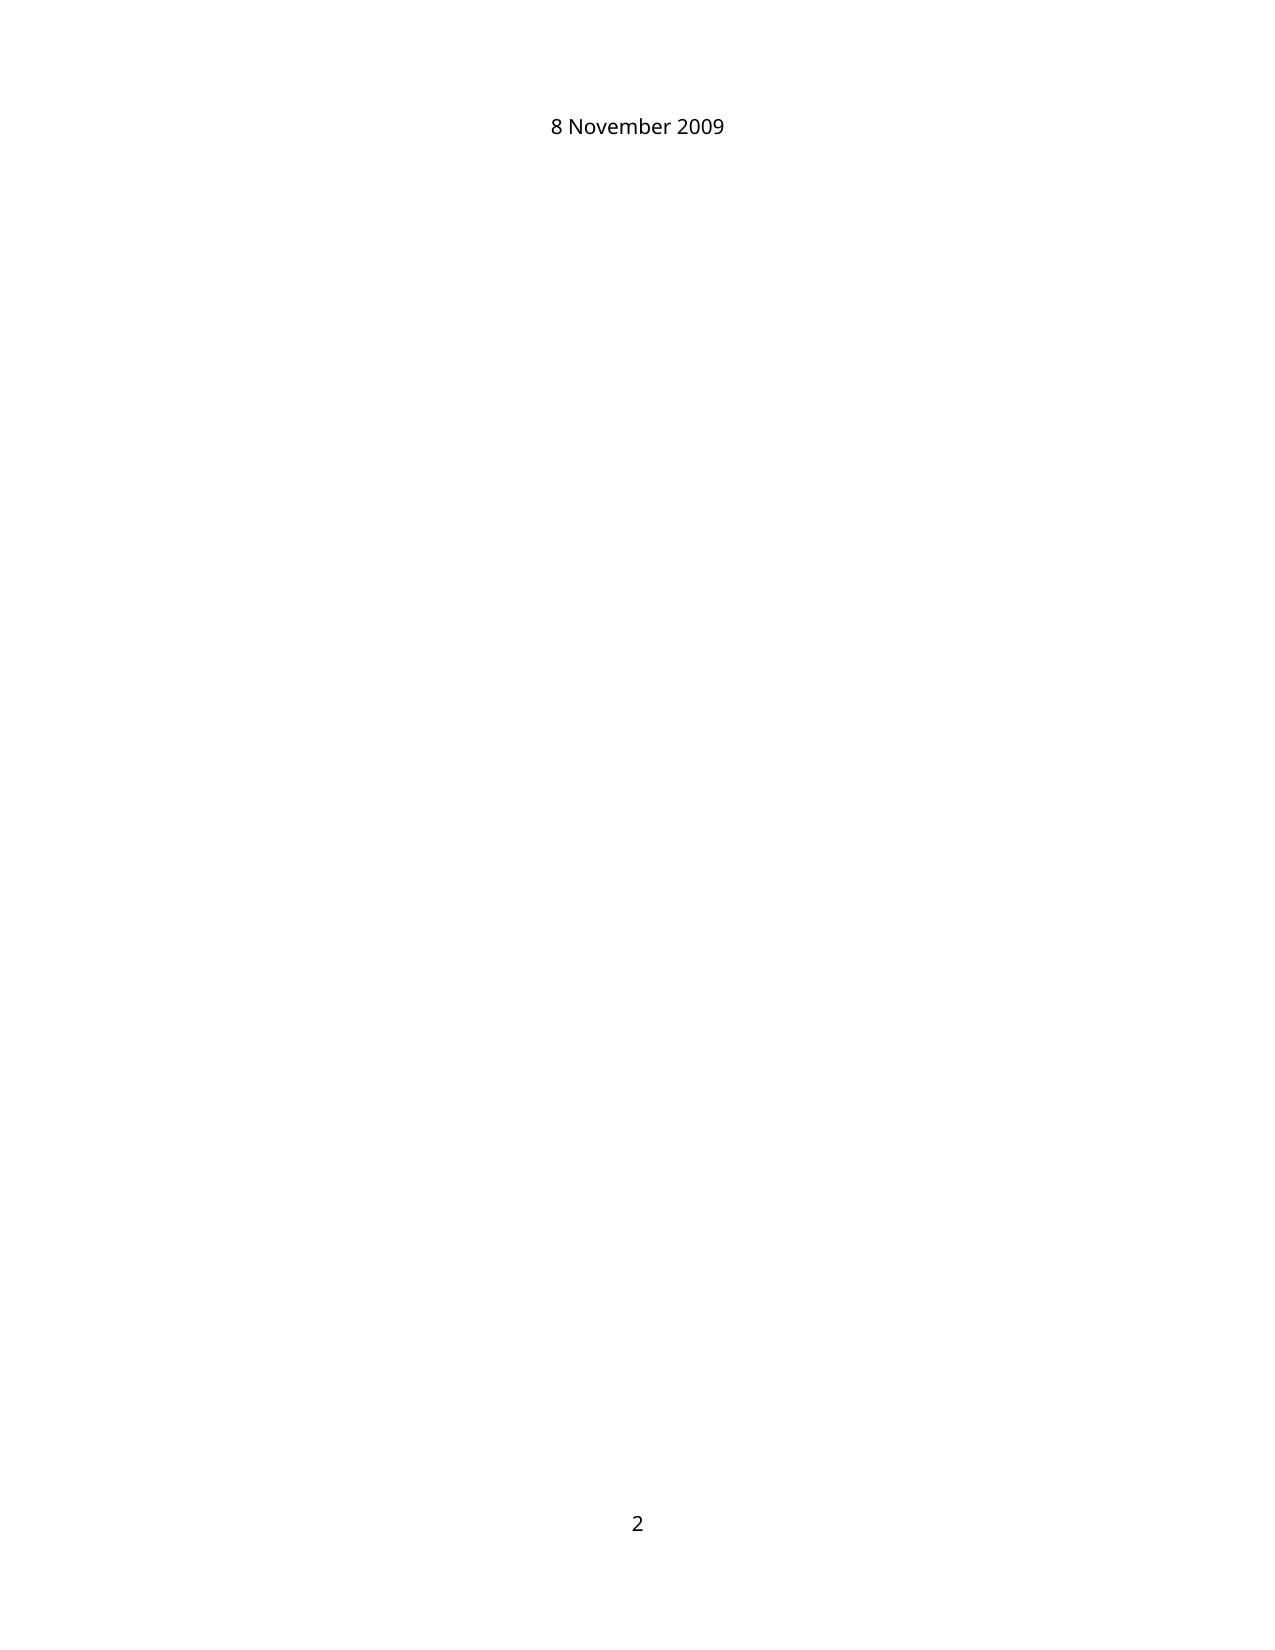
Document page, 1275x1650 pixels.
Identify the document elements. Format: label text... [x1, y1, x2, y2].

text 8 November 2009 [112, 112, 1162, 141]
